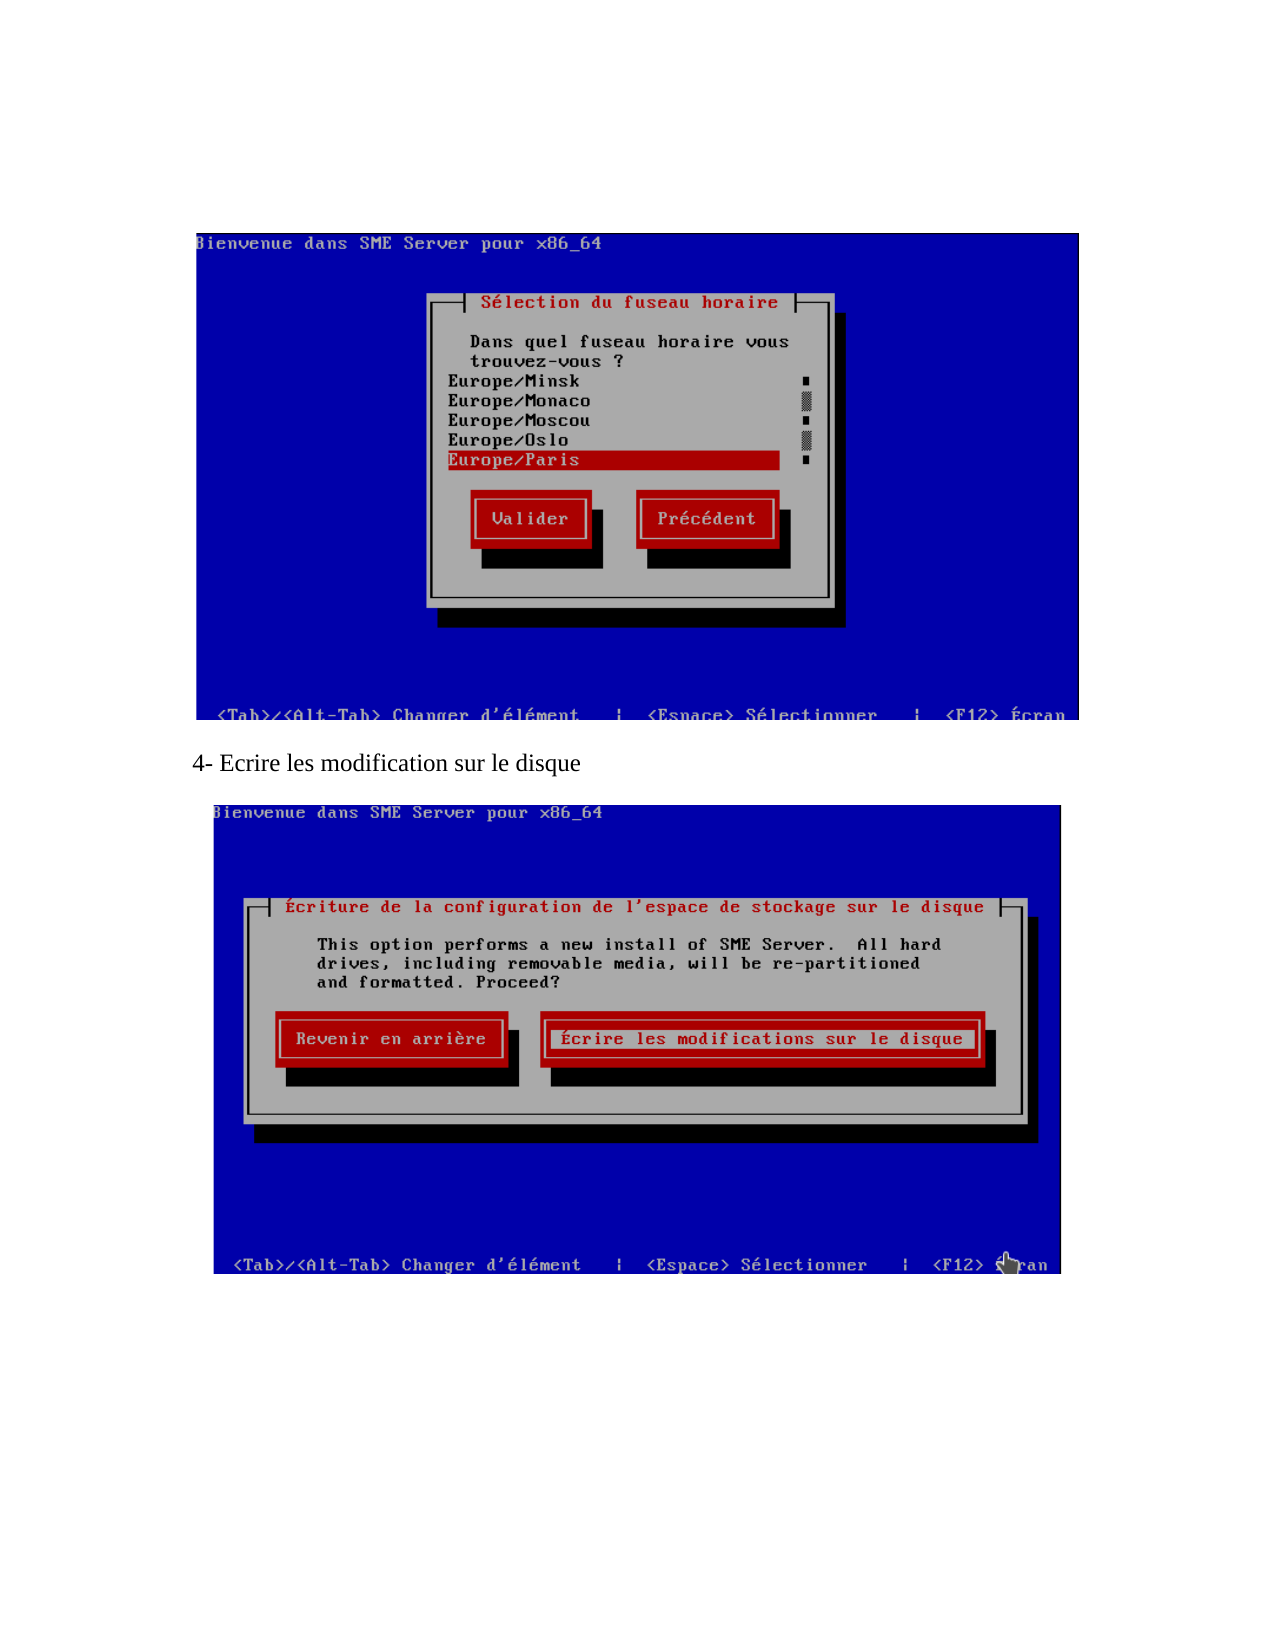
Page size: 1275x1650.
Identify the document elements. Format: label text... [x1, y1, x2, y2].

text 4- Ecrire les modification sur le disque [118, 748, 1157, 806]
picture [213, 805, 1062, 1274]
picture [196, 233, 1079, 720]
